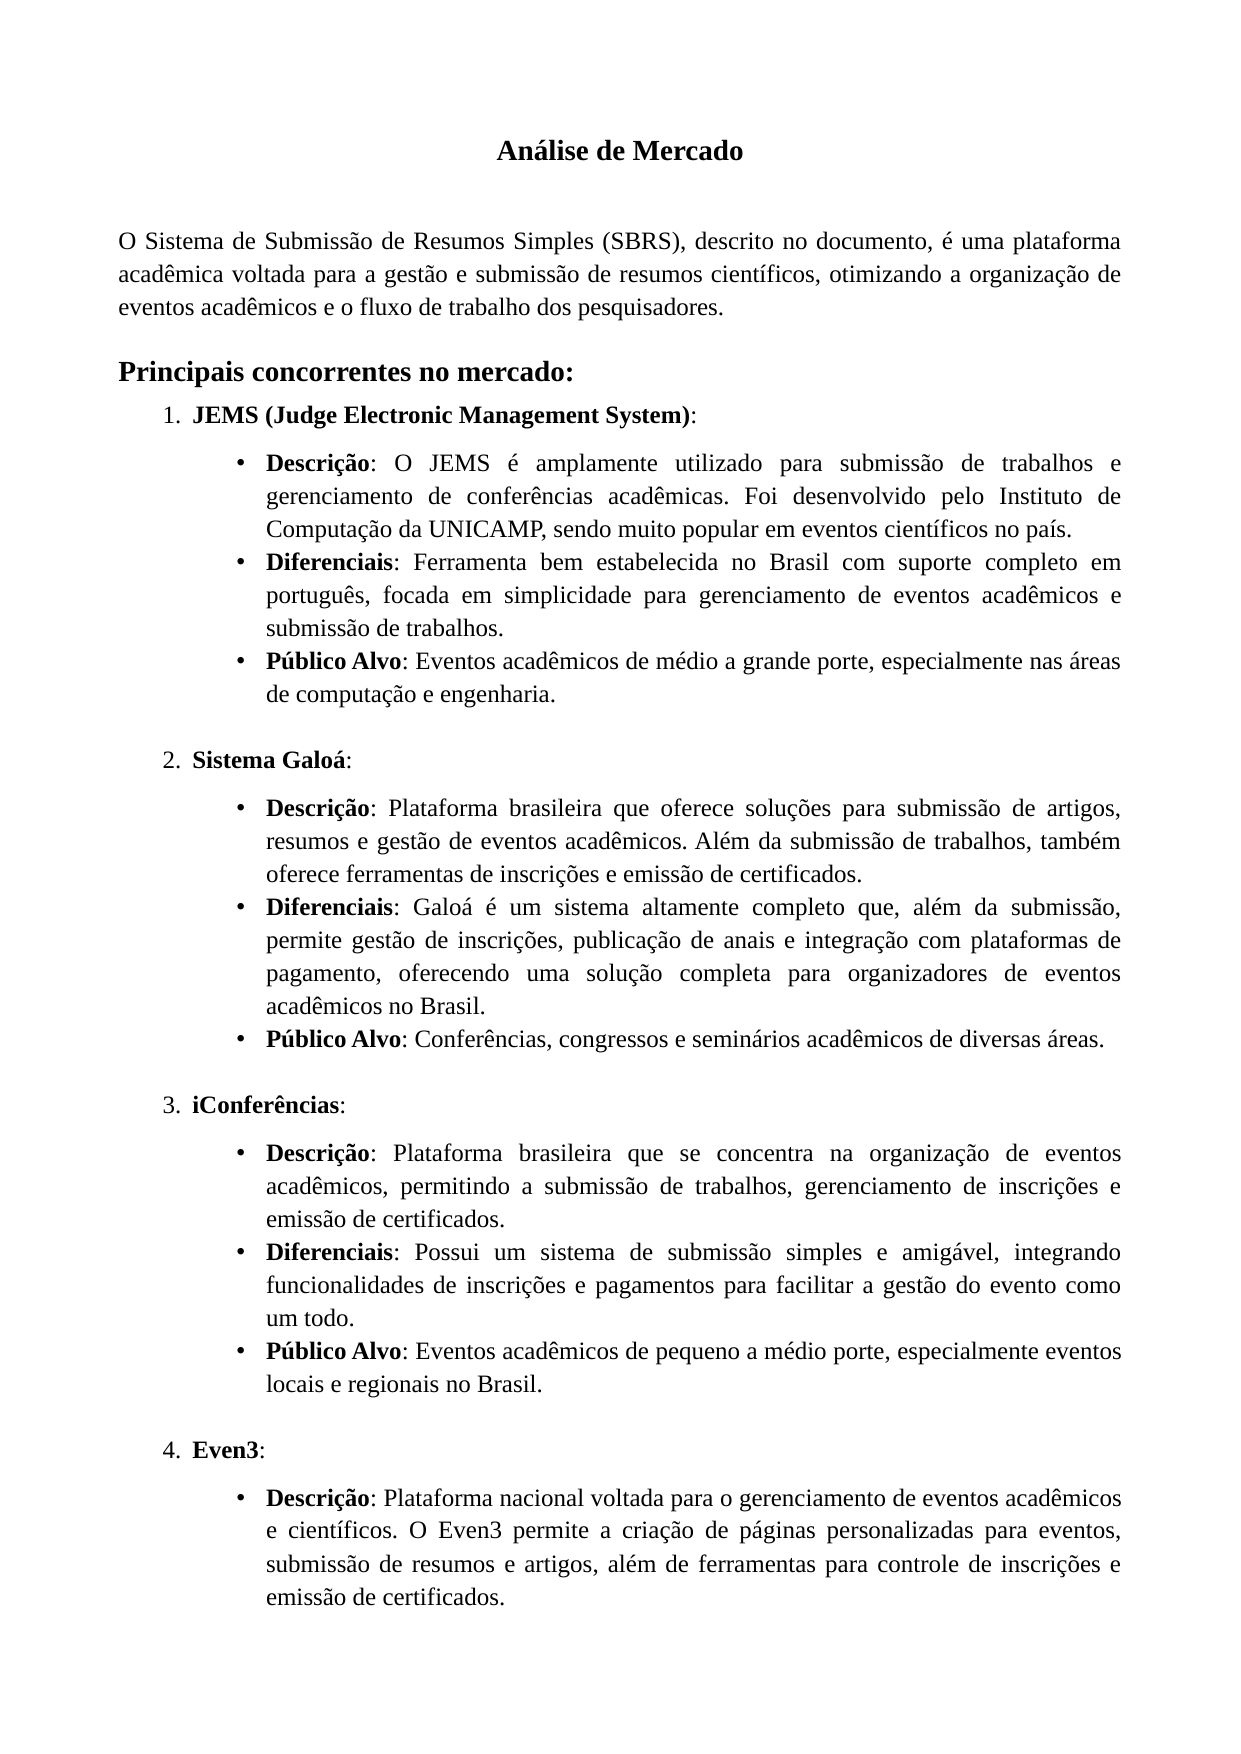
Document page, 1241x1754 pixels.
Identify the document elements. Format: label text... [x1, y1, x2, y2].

text O Sistema de Submissão de Resumos Simples (SBRS), descrito no documento, é uma plataforma acadêmica voltada para a gestão e submissão de resumos científicos, otimizando a organização de eventos acadêmicos e o fluxo de trabalho dos pesquisadores. [118, 226, 1122, 321]
list Descrição: O JEMS é amplamente utilizado para submissão de trabalhos e gerenciamento de conferências acadêmicas. Foi desenvolvido pelo Instituto de Computação da UNICAMP, sendo muito popular em eventos científicos no país. [236, 448, 1122, 543]
list Público Alvo: Conferências, congressos e seminários acadêmicos de diversas áreas. [236, 1024, 1122, 1053]
list Even3: [162, 1435, 1122, 1464]
list iConferências: [162, 1090, 1122, 1119]
list Diferenciais: Possui um sistema de submissão simples e amigável, integrando funcionalidades de inscrições e pagamentos para facilitar a gestão do evento como um todo. [236, 1237, 1122, 1332]
list Sistema Galoá: [162, 745, 1122, 774]
list Descrição: Plataforma brasileira que se concentra na organização de eventos acadêmicos, permitindo a submissão de trabalhos, gerenciamento de inscrições e emissão de certificados. [236, 1138, 1122, 1233]
list Diferenciais: Galoá é um sistema altamente completo que, além da submissão, permite gestão de inscrições, publicação de anais e integração com plataformas de pagamento, oferecendo uma solução completa para organizadores de eventos acadêmicos no Brasil. [236, 892, 1122, 1020]
list Público Alvo: Eventos acadêmicos de pequeno a médio porte, especialmente eventos locais e regionais no Brasil. [236, 1336, 1122, 1398]
list Diferenciais: Ferramenta bem estabelecida no Brasil com suporte completo em português, focada em simplicidade para gerenciamento de eventos acadêmicos e submissão de trabalhos. [236, 547, 1122, 642]
list Descrição: Plataforma brasileira que oferece soluções para submissão de artigos, resumos e gestão de eventos acadêmicos. Além da submissão de trabalhos, também oferece ferramentas de inscrições e emissão de certificados. [236, 793, 1122, 888]
list Descrição: Plataforma nacional voltada para o gerenciamento de eventos acadêmicos e científicos. O Even3 permite a criação de páginas personalizadas para eventos, submissão de resumos e artigos, além de ferramentas para controle de inscrições e emissão de certificados. [236, 1483, 1122, 1610]
subtitle Análise de Mercado [118, 133, 1122, 166]
list JEMS (Judge Electronic Management System): [162, 401, 1122, 429]
list Público Alvo: Eventos acadêmicos de médio a grande porte, especialmente nas áreas de computação e engenharia. [236, 646, 1122, 708]
subtitle Principais concorrentes no mercado: [118, 354, 1122, 388]
